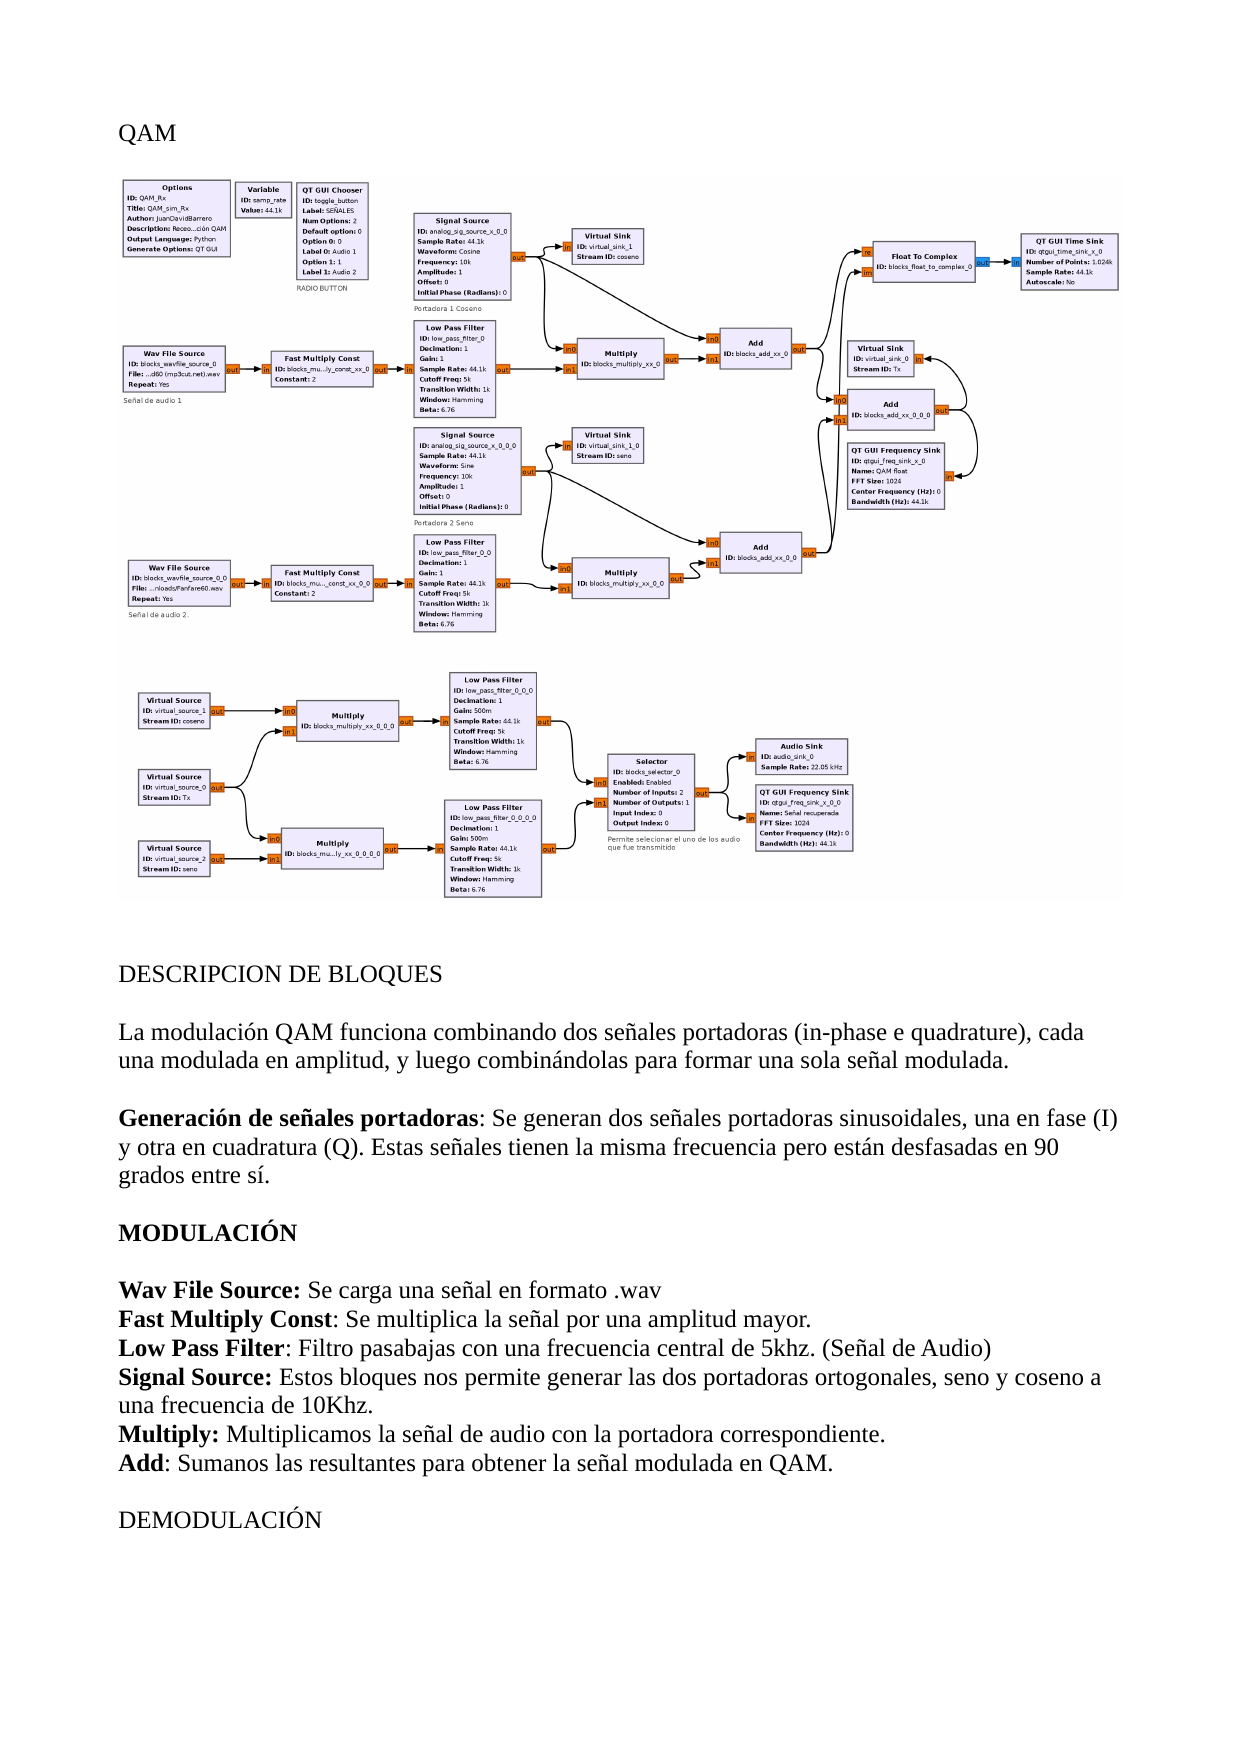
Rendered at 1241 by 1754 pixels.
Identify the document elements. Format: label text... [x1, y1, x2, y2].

text Low Pass Filter: Filtro pasabajas con una frecuencia central de 5khz. (Señal de Audio) [118, 1333, 1122, 1362]
text La modulación QAM funciona combinando dos señales portadoras (in-phase e quadrature), cada una modulada en amplitud, y luego combinándolas para formar una sola señal modulada. [118, 1017, 1122, 1074]
text Multiply: Multiplicamos la señal de audio con la portadora correspondiente. [118, 1419, 1122, 1448]
picture [118, 175, 1123, 902]
text Generación de señales portadoras: Se generan dos señales portadoras sinusoidales, una en fase (I) y otra en cuadratura (Q). Estas señales tienen la misma frecuencia pero están desfasadas en 90 grados entre sí. [118, 1103, 1122, 1189]
text Add: Sumanos las resultantes para obtener la señal modulada en QAM. [118, 1448, 1122, 1477]
text Signal Source: Estos bloques nos permite generar las dos portadoras ortogonales, seno y coseno a una frecuencia de 10Khz. [118, 1362, 1122, 1419]
text QAM [118, 118, 1122, 147]
text DEMODULACIÓN [118, 1505, 1122, 1534]
text DESCRIPCION DE BLOQUES [118, 959, 1122, 988]
text MODULACIÓN [118, 1218, 1122, 1247]
text Fast Multiply Const: Se multiplica la señal por una amplitud mayor. [118, 1304, 1122, 1333]
text Wav File Source: Se carga una señal en formato .wav [118, 1275, 1122, 1304]
